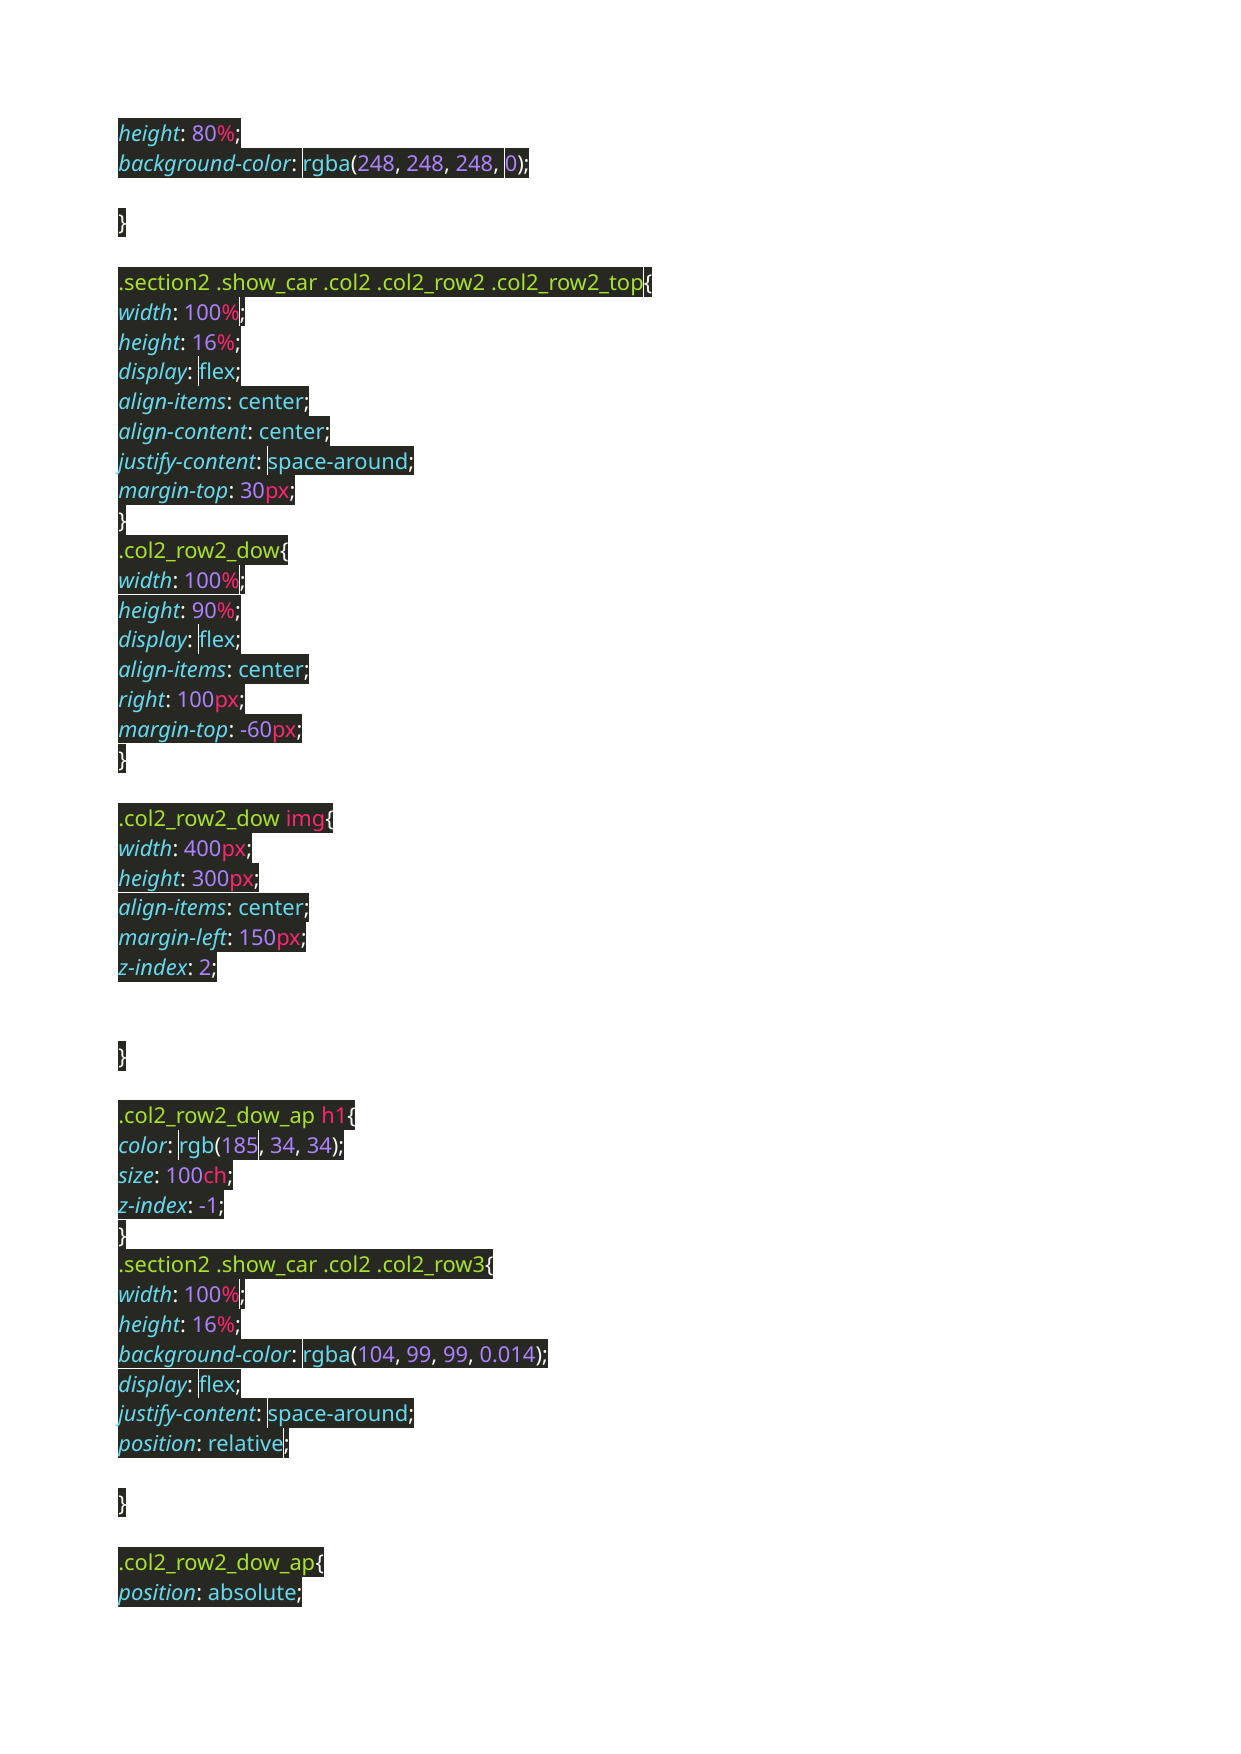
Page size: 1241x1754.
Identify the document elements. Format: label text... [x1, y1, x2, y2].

text .section2 .show_car .col2 .col2_row3{ [118, 1249, 1122, 1279]
text justify-content: space-around; [118, 1398, 1122, 1428]
text } [118, 743, 1122, 773]
text height: 90%; [118, 594, 1122, 624]
text } [118, 1041, 1122, 1071]
text z-index: 2; [118, 952, 1122, 982]
text .col2_row2_dow_ap{ [118, 1547, 1122, 1577]
text .col2_row2_dow img{ [118, 803, 1122, 833]
text align-items: center; [118, 386, 1122, 416]
text width: 100%; [118, 1279, 1122, 1309]
text height: 80%; [118, 118, 1122, 148]
text display: flex; [118, 1368, 1122, 1398]
text margin-top: -60px; [118, 714, 1122, 743]
text color: rgb(185, 34, 34); [118, 1130, 1122, 1160]
text z-index: -1; [118, 1190, 1122, 1219]
text align-content: center; [118, 416, 1122, 446]
text .col2_row2_dow_ap h1{ [118, 1100, 1122, 1130]
text height: 16%; [118, 326, 1122, 356]
text display: flex; [118, 356, 1122, 386]
text right: 100px; [118, 684, 1122, 714]
text height: 300px; [118, 863, 1122, 892]
text width: 400px; [118, 833, 1122, 863]
text justify-content: space-around; [118, 446, 1122, 475]
text width: 100%; [118, 565, 1122, 594]
text } [118, 505, 1122, 535]
text margin-top: 30px; [118, 475, 1122, 505]
text position: relative; [118, 1428, 1122, 1458]
text .col2_row2_dow{ [118, 535, 1122, 565]
text height: 16%; [118, 1309, 1122, 1339]
text } [118, 1488, 1122, 1517]
text position: absolute; [118, 1577, 1122, 1607]
text size: 100ch; [118, 1160, 1122, 1190]
text align-items: center; [118, 892, 1122, 922]
text display: flex; [118, 624, 1122, 654]
text background-color: rgba(248, 248, 248, 0); [118, 148, 1122, 178]
text } [118, 207, 1122, 237]
text align-items: center; [118, 654, 1122, 684]
text background-color: rgba(104, 99, 99, 0.014); [118, 1339, 1122, 1368]
text margin-left: 150px; [118, 922, 1122, 952]
text .section2 .show_car .col2 .col2_row2 .col2_row2_top{ [118, 267, 1122, 297]
text } [118, 1219, 1122, 1249]
text width: 100%; [118, 297, 1122, 326]
